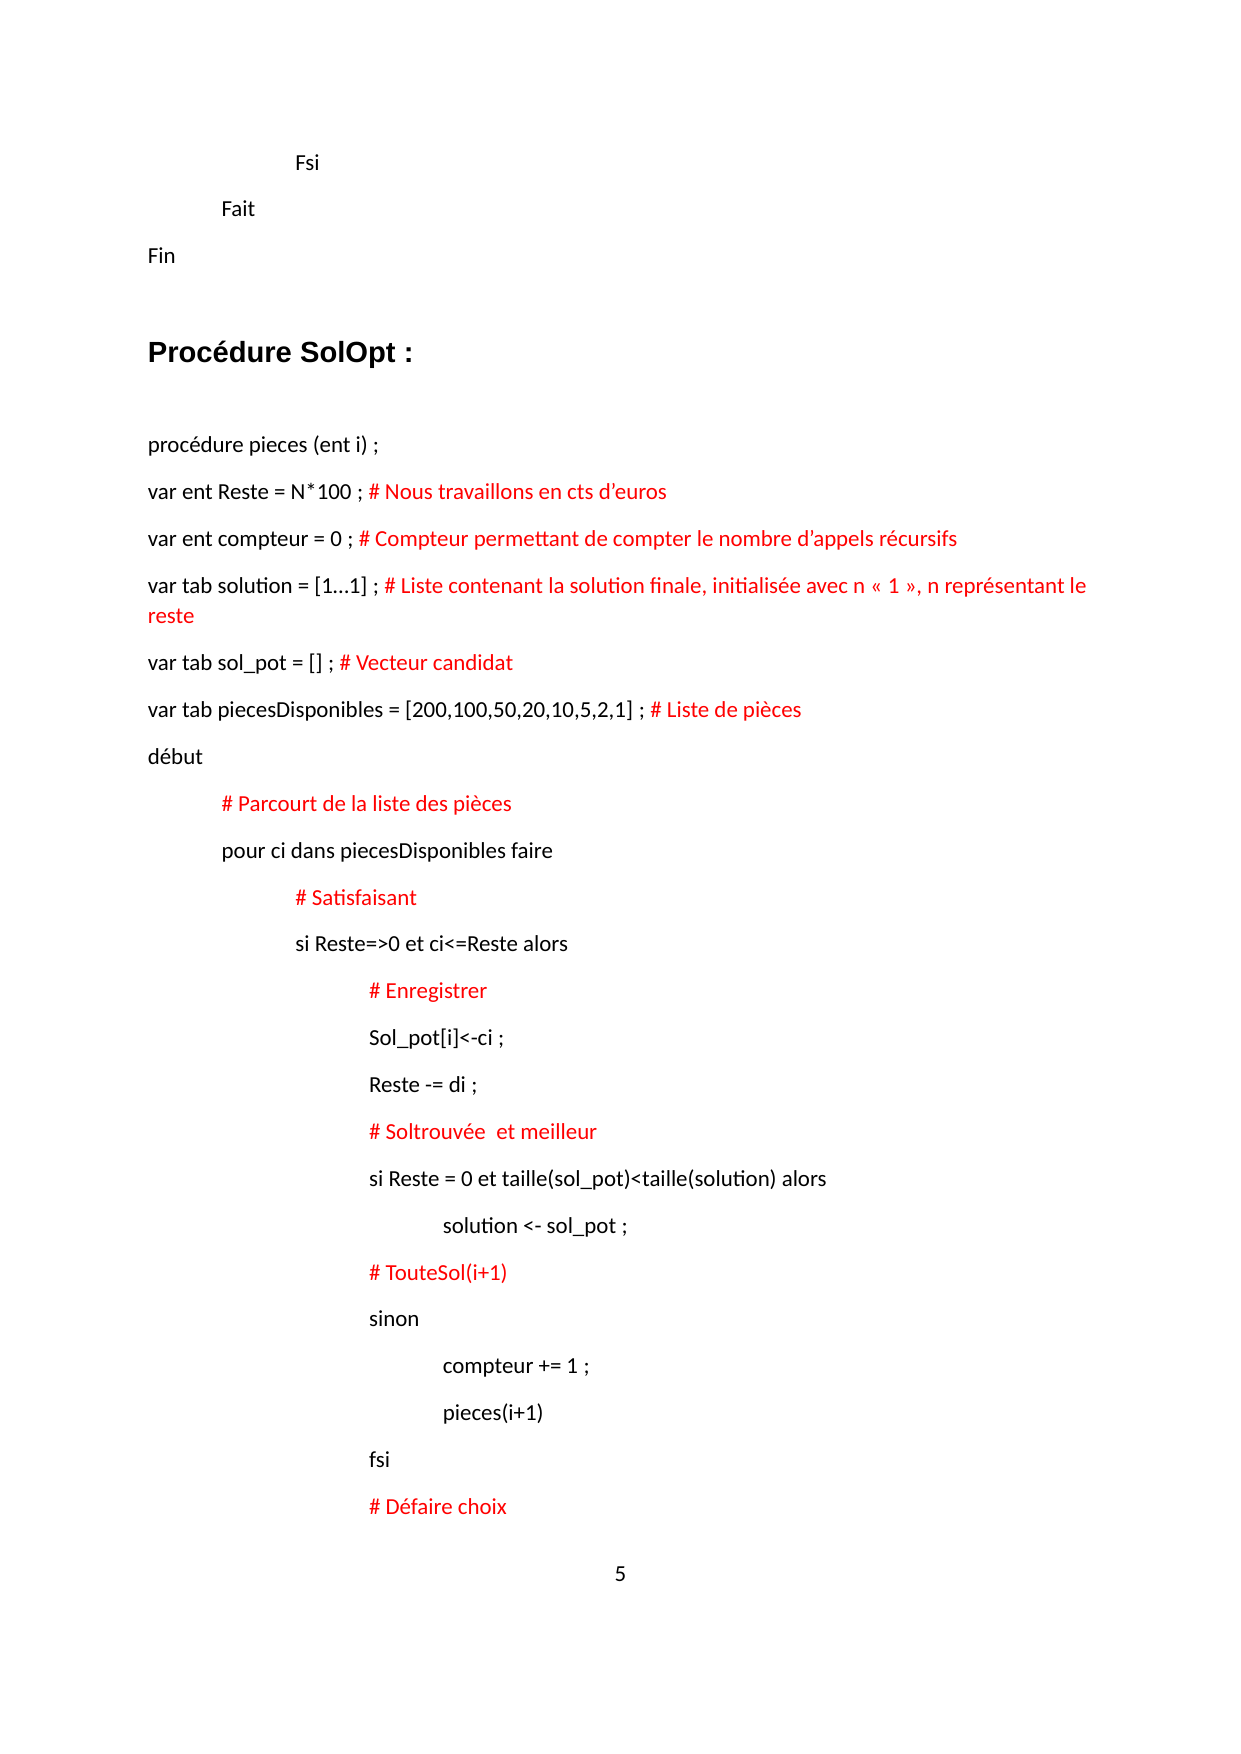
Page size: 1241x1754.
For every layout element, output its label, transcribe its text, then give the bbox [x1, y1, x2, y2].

text pieces(i+1) [369, 1398, 1093, 1426]
text # Satisfaisant [148, 883, 1093, 911]
text # Parcourt de la liste des pièces [148, 789, 1093, 817]
subtitle Procédure SolOpt : [148, 335, 1093, 369]
text solution <- sol_pot ; [295, 1211, 1093, 1239]
text Fsi [221, 148, 1093, 176]
text fsi [295, 1445, 1093, 1473]
text procédure pieces (ent i) ; [148, 431, 1093, 458]
text sinon [295, 1304, 1093, 1332]
text compteur += 1 ; [295, 1351, 1093, 1379]
text Fait [148, 194, 1093, 222]
text # Enregistrer [221, 976, 1093, 1004]
text var tab piecesDisponibles = [200,100,50,20,10,5,2,1] ; # Liste de pièces [148, 695, 1093, 723]
text si Reste=>0 et ci<=Reste alors [221, 929, 1093, 957]
text # Soltrouvée et meilleur [295, 1117, 1093, 1145]
text # Défaire choix [295, 1492, 1093, 1520]
text var tab sol_pot = [] ; # Vecteur candidat [148, 648, 1093, 676]
text Sol_pot[i]<-ci ; [221, 1023, 1093, 1051]
text pour ci dans piecesDisponibles faire [148, 836, 1093, 864]
text début [148, 742, 1093, 770]
text var tab solution = [1…1] ; # Liste contenant la solution finale, initialisée avec n « 1 », n représentant le reste [148, 571, 1093, 629]
text Reste -= di ; [221, 1070, 1093, 1098]
text si Reste = 0 et taille(sol_pot)<taille(solution) alors [295, 1164, 1093, 1192]
text var ent Reste = N*100 ; # Nous travaillons en cts d’euros [148, 477, 1093, 505]
text var ent compteur = 0 ; # Compteur permettant de compter le nombre d’appels récursifs [148, 524, 1093, 552]
text # TouteSol(i+1) [295, 1258, 1093, 1286]
text Fin [148, 241, 1093, 269]
